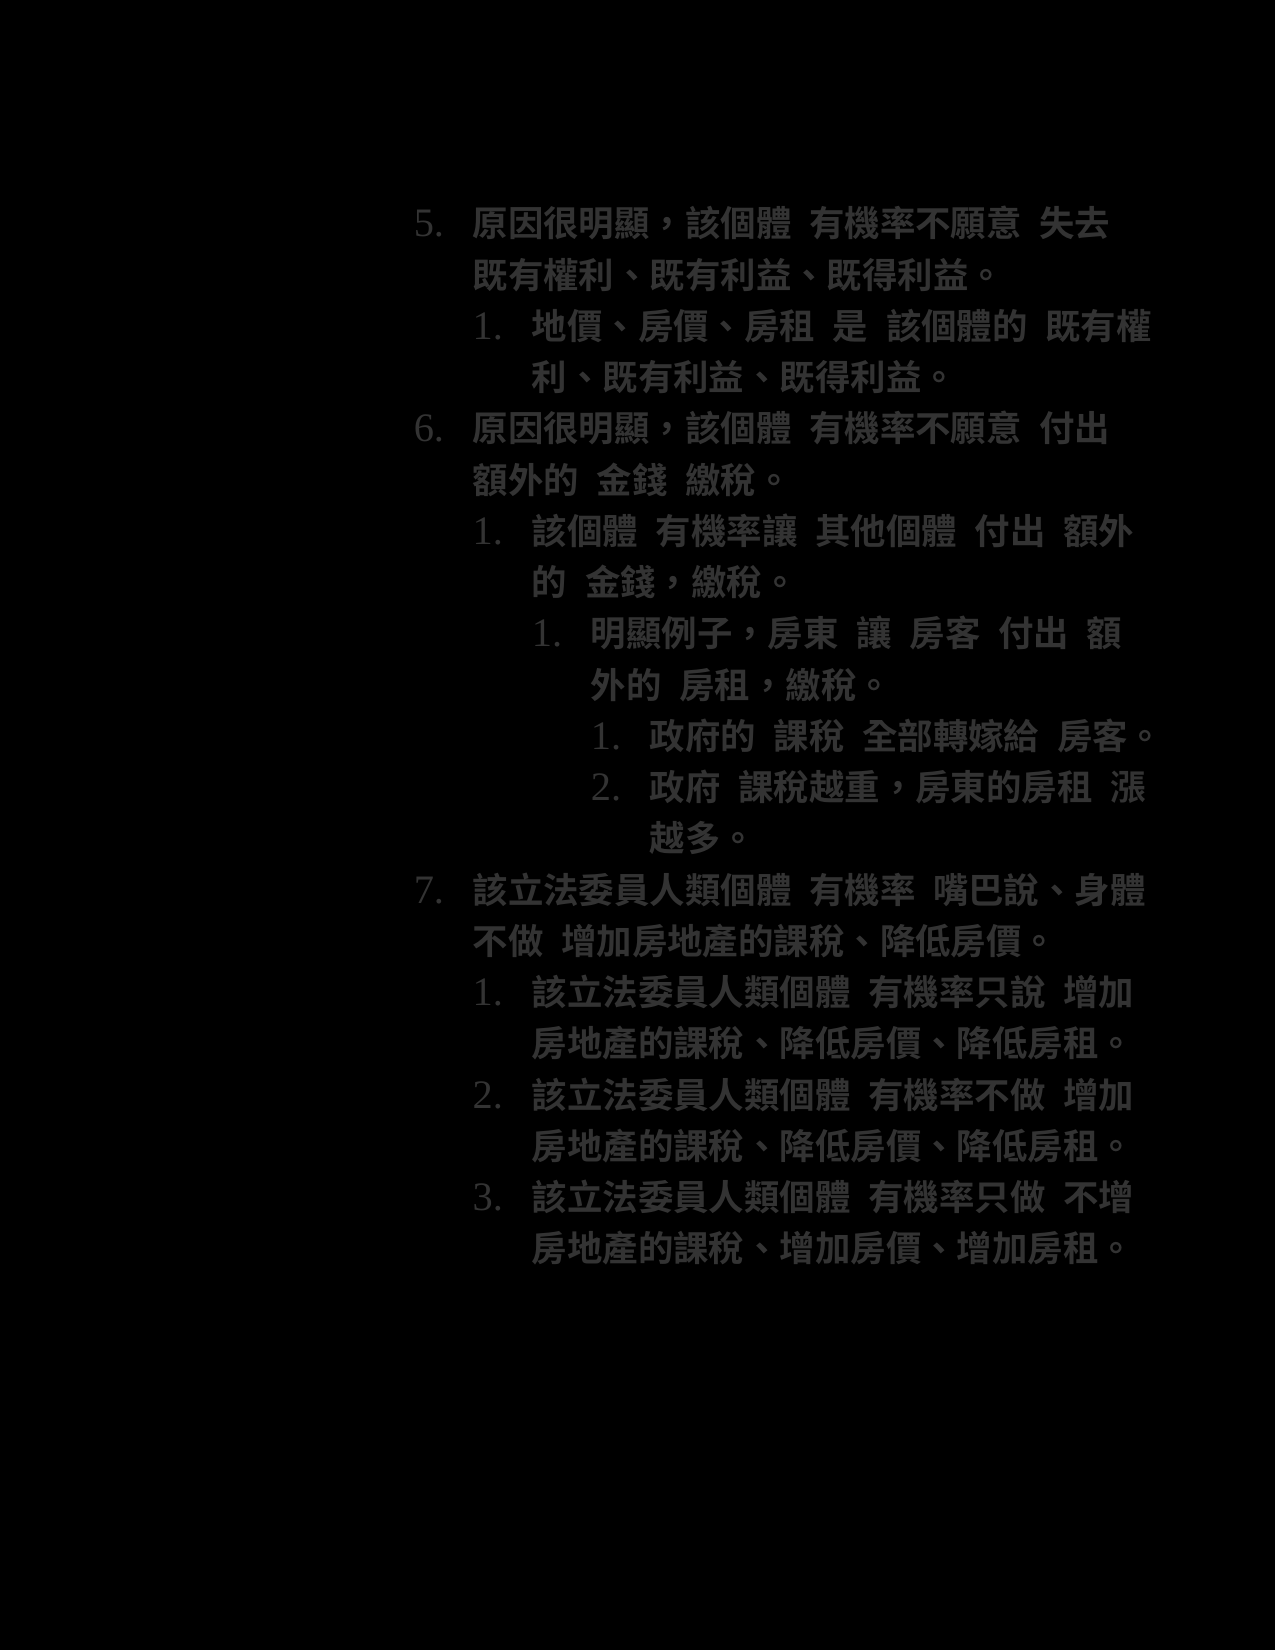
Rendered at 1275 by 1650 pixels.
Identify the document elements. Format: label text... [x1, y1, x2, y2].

list 原因很明顯，該個體 有機率不願意 失去 既有權利、既有利益、既得利益。 [413, 196, 1157, 298]
list 該立法委員人類個體 有機率只說 增加房地產的課稅、降低房價、降低房租。 [472, 964, 1157, 1067]
list 政府的 課稅 全部轉嫁給 房客。 [591, 708, 1157, 759]
list 該立法委員人類個體 有機率只做 不增房地產的課稅、增加房價、增加房租。 [472, 1169, 1157, 1272]
list 該立法委員人類個體 有機率不做 增加房地產的課稅、降低房價、降低房租。 [472, 1067, 1157, 1169]
list 該立法委員人類個體 有機率 嘴巴說、身體不做 增加房地產的課稅、降低房價。 [413, 862, 1157, 964]
list 原因很明顯，該個體 有機率不願意 付出 額外的 金錢 繳稅。 [413, 401, 1157, 503]
list 明顯例子，房東 讓 房客 付出 額外的 房租，繳稅。 [532, 606, 1157, 708]
list 地價、房價、房租 是 該個體的 既有權利、既有利益、既得利益。 [472, 298, 1157, 401]
list 該個體 有機率讓 其他個體 付出 額外的 金錢，繳稅。 [472, 503, 1157, 606]
list 政府 課稅越重，房東的房租 漲越多。 [591, 759, 1157, 862]
